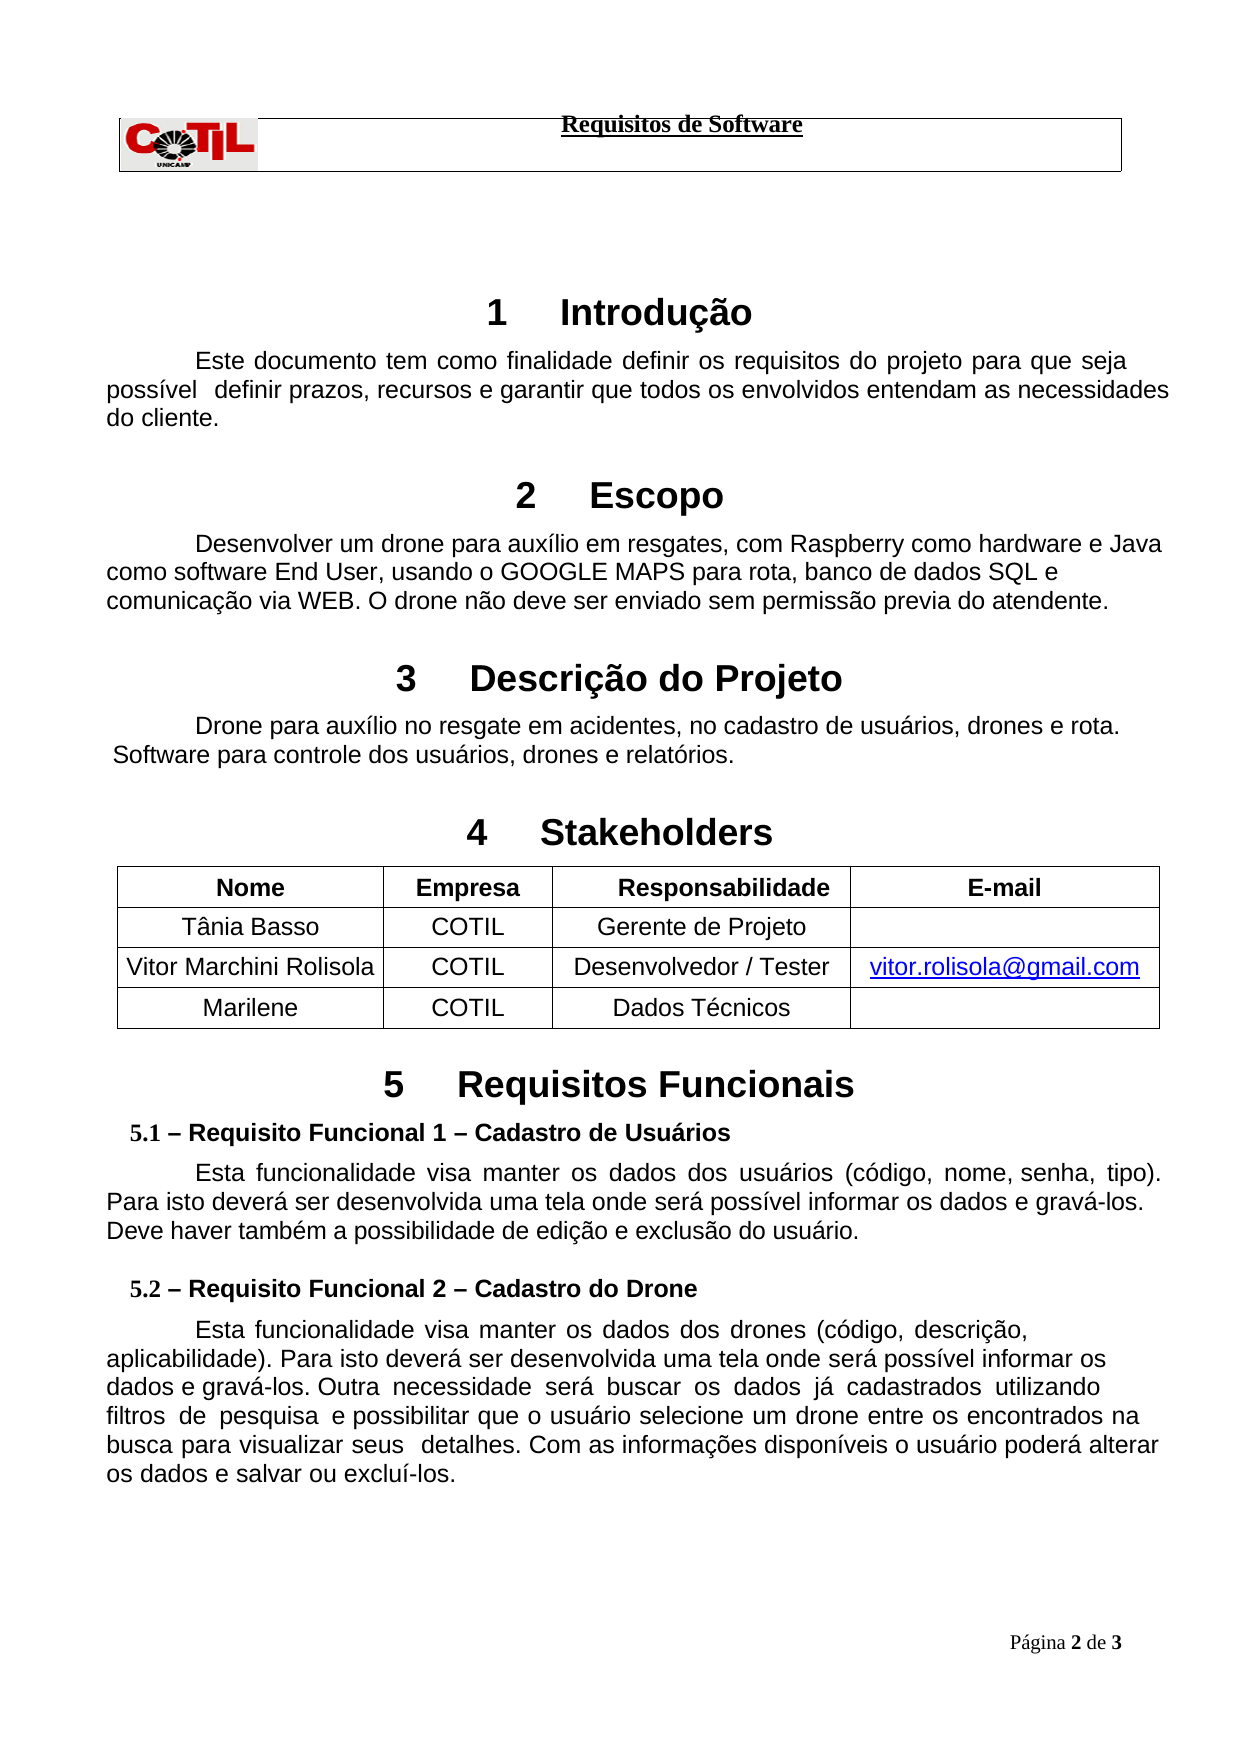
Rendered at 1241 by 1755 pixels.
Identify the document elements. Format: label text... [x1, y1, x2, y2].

list – Requisito Funcional 1 – Cadastro de Usuários [129, 1118, 1172, 1146]
table_cell COTIL [384, 988, 552, 1027]
table_cell Dados Técnicos [553, 988, 850, 1027]
table_cell COTIL [384, 908, 552, 947]
table_cell vitor.rolisola@gmail.com [851, 948, 1159, 987]
table_header Responsabilidade [553, 867, 850, 907]
table_cell [851, 988, 1159, 1027]
subtitle 3 Descrição do Projeto [396, 656, 1172, 699]
subtitle 5 Requisitos Funcionais [383, 1062, 1172, 1105]
table_header Nome [118, 867, 383, 907]
table_cell [851, 908, 1159, 947]
list – Requisito Funcional 2 – Cadastro do Drone [129, 1274, 1172, 1303]
subtitle 2 Escopo [515, 473, 1172, 516]
subtitle 1 Introdução [486, 291, 1172, 334]
table_cell Desenvolvedor / Tester [553, 948, 850, 987]
table_cell Gerente de Projeto [553, 908, 850, 947]
table_cell Marilene [118, 988, 383, 1027]
text Este documento tem como finalidade definir os requisitos do projeto para que seja possível definir prazos, recursos e garantir que todos os envolvidos entendam as necessidades do cliente. [106, 346, 1172, 432]
table_cell COTIL [384, 948, 552, 987]
table_header E-mail [851, 867, 1159, 907]
subtitle 4 Stakeholders [466, 810, 1172, 853]
table_cell Vitor Marchini Rolisola [118, 948, 383, 987]
text Drone para auxílio no resgate em acidentes, no cadastro de usuários, drones e rota. Software para controle dos usuários, drones e relatórios. [112, 711, 1172, 769]
picture [121, 118, 258, 171]
table_header Empresa [384, 867, 552, 907]
text Desenvolver um drone para auxílio em resgates, com Raspberry como hardware e Java como software End User, usando o GOOGLE MAPS para rota, banco de dados SQL e comunicação via WEB. O drone não deve ser enviado sem permissão previa do atendente. [106, 529, 1172, 615]
text Esta funcionalidade visa manter os dados dos usuários (código, nome, senha, tipo). Para isto deverá ser desenvolvida uma tela onde será possível informar os dados e gravá-los. Deve haver também a possibilidade de edição e exclusão do usuário. [106, 1158, 1172, 1245]
text Esta funcionalidade visa manter os dados dos drones (código, descrição, aplicabilidade). Para isto deverá ser desenvolvida uma tela onde será possível informar os dados e gravá-los. Outra necessidade será buscar os dados já cadastrados utilizando filtros de pesquisa e possibilitar que o usuário selecione um drone entre os encontrados na busca para visualizar seus detalhes. Com as informações disponíveis o usuário poderá alterar os dados e salvar ou excluí-los. [106, 1315, 1172, 1487]
table_cell Tânia Basso [118, 908, 383, 947]
